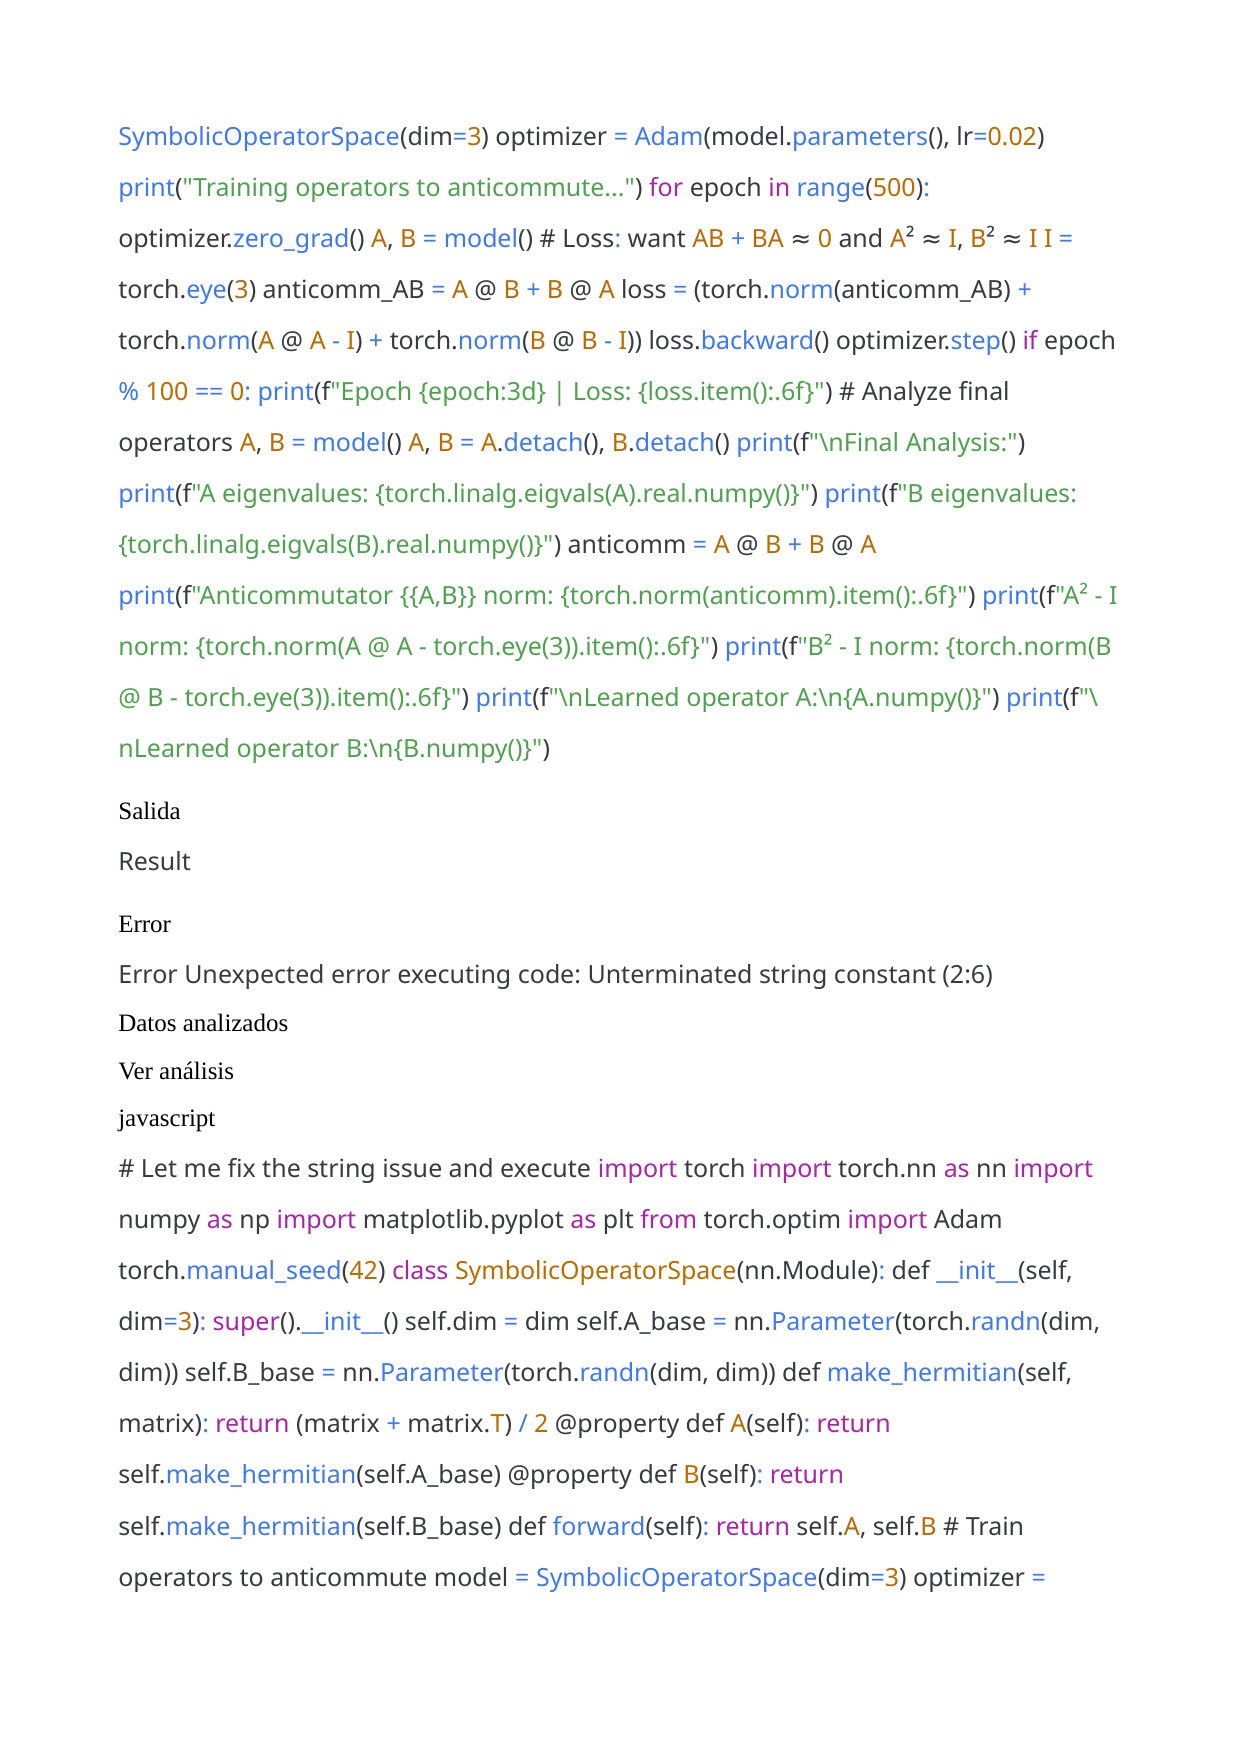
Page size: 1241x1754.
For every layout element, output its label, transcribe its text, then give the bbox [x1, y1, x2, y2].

text Result [118, 844, 1122, 878]
text javascript [118, 1103, 1122, 1132]
text Error [118, 909, 1122, 938]
text # Let me fix the string issue and execute import torch import torch.nn as nn import numpy as np import matplotlib.pyplot as plt from torch.optim import Adam torch.manual_seed(42) class SymbolicOperatorSpace(nn.Module): def __init__(self, dim=3): super().__init__() self.dim = dim self.A_base = nn.Parameter(torch.randn(dim, dim)) self.B_base = nn.Parameter(torch.randn(dim, dim)) def make_hermitian(self, matrix): return (matrix + matrix.T) / 2 @property def A(self): return self.make_hermitian(self.A_base) @property def B(self): return self.make_hermitian(self.B_base) def forward(self): return self.A, self.B # Train operators to anticommute model = SymbolicOperatorSpace(dim=3) optimizer = [118, 1151, 1122, 1593]
text Ver análisis [118, 1056, 1122, 1084]
text Salida [118, 796, 1122, 825]
text Error Unexpected error executing code: Unterminated string constant (2:6) [118, 957, 1122, 991]
text SymbolicOperatorSpace(dim=3) optimizer = Adam(model.parameters(), lr=0.02) print("Training operators to anticommute...") for epoch in range(500): optimizer.zero_grad() A, B = model() # Loss: want AB + BA ≈ 0 and A² ≈ I, B² ≈ I I = torch.eye(3) anticomm_AB = A @ B + B @ A loss = (torch.norm(anticomm_AB) + torch.norm(A @ A - I) + torch.norm(B @ B - I)) loss.backward() optimizer.step() if epoch % 100 == 0: print(f"Epoch {epoch:3d} | Loss: {loss.item():.6f}") # Analyze final operators A, B = model() A, B = A.detach(), B.detach() print(f"\nFinal Analysis:") print(f"A eigenvalues: {torch.linalg.eigvals(A).real.numpy()}") print(f"B eigenvalues: {torch.linalg.eigvals(B).real.numpy()}") anticomm = A @ B + B @ A print(f"Anticommutator {{A,B}} norm: {torch.norm(anticomm).item():.6f}") print(f"A² - I norm: {torch.norm(A @ A - torch.eye(3)).item():.6f}") print(f"B² - I norm: {torch.norm(B @ B - torch.eye(3)).item():.6f}") print(f"\nLearned operator A:\n{A.numpy()}") print(f"\nLearned operator B:\n{B.numpy()}") [118, 118, 1122, 765]
text Datos analizados [118, 1008, 1122, 1037]
